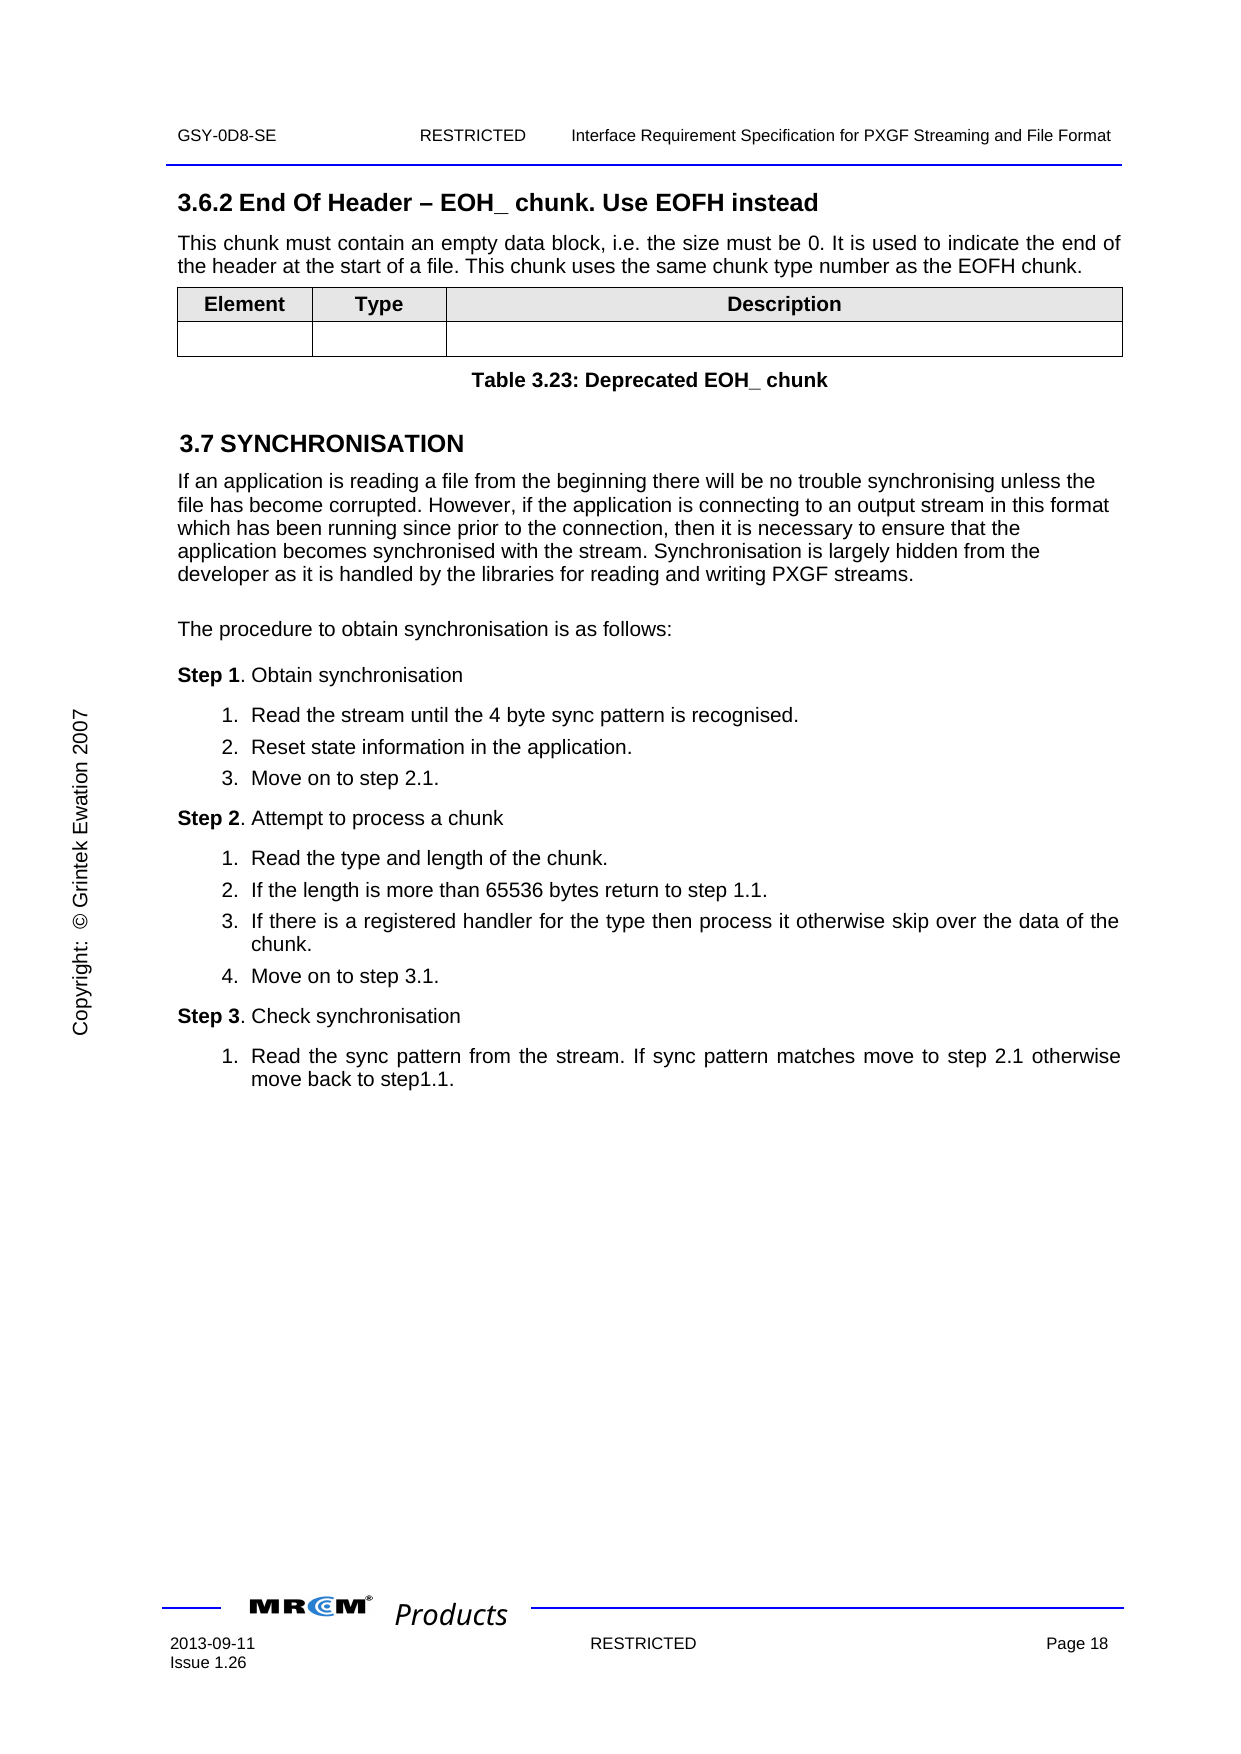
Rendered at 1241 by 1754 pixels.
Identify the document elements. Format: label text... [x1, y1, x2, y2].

list Move on to step 2.1. [221, 767, 1122, 790]
list If there is a registered handler for the type then process it otherwise skip over the data of the chunk. [221, 910, 1122, 956]
text This chunk must contain an empty data block, i.e. the size must be 0. It is used to indicate the end of the header at the start of a file. This chunk uses the same chunk type number as the EOFH chunk. [177, 232, 1122, 278]
text Table 3.23: Deprecated EOH_ chunk [177, 369, 1122, 392]
table_header Type [313, 288, 446, 321]
table_cell [313, 322, 446, 356]
table_cell [447, 322, 1122, 356]
list Read the sync pattern from the stream. If sync pattern matches move to step 2.1 otherwise move back to step1.1. [221, 1044, 1122, 1091]
table_header Description [447, 288, 1122, 321]
list If the length is more than 65536 bytes return to step 1.1. [221, 878, 1122, 901]
subtitle End Of Header – EOH_ chunk. Use EOFH instead [177, 189, 1122, 217]
table_cell [178, 322, 312, 356]
list Move on to step 3.1. [221, 964, 1122, 988]
list Reset state information in the application. [221, 735, 1122, 758]
list Read the type and length of the chunk. [221, 847, 1122, 870]
text The procedure to obtain synchronisation is as follows: Step 1. Obtain synchronisation [177, 594, 1122, 687]
table_header Element [178, 288, 312, 321]
subtitle Synchronisation [179, 429, 1122, 457]
picture [249, 1595, 375, 1617]
text If an application is reading a file from the beginning there will be no trouble synchronising unless the file has become corrupted. However, if the application is connecting to an output stream in this format which has been running since prior to the connection, then it is necessary to ensure that the application becomes synchronised with the stream. Synchronisation is largely hidden from the developer as it is handled by the libraries for reading and writing PXGF streams. [177, 470, 1122, 586]
text Step 3. Check synchronisation [177, 1004, 1122, 1028]
list Read the stream until the 4 byte sync pattern is recognised. [221, 704, 1122, 727]
text Step 2. Attempt to process a chunk [177, 807, 1122, 830]
